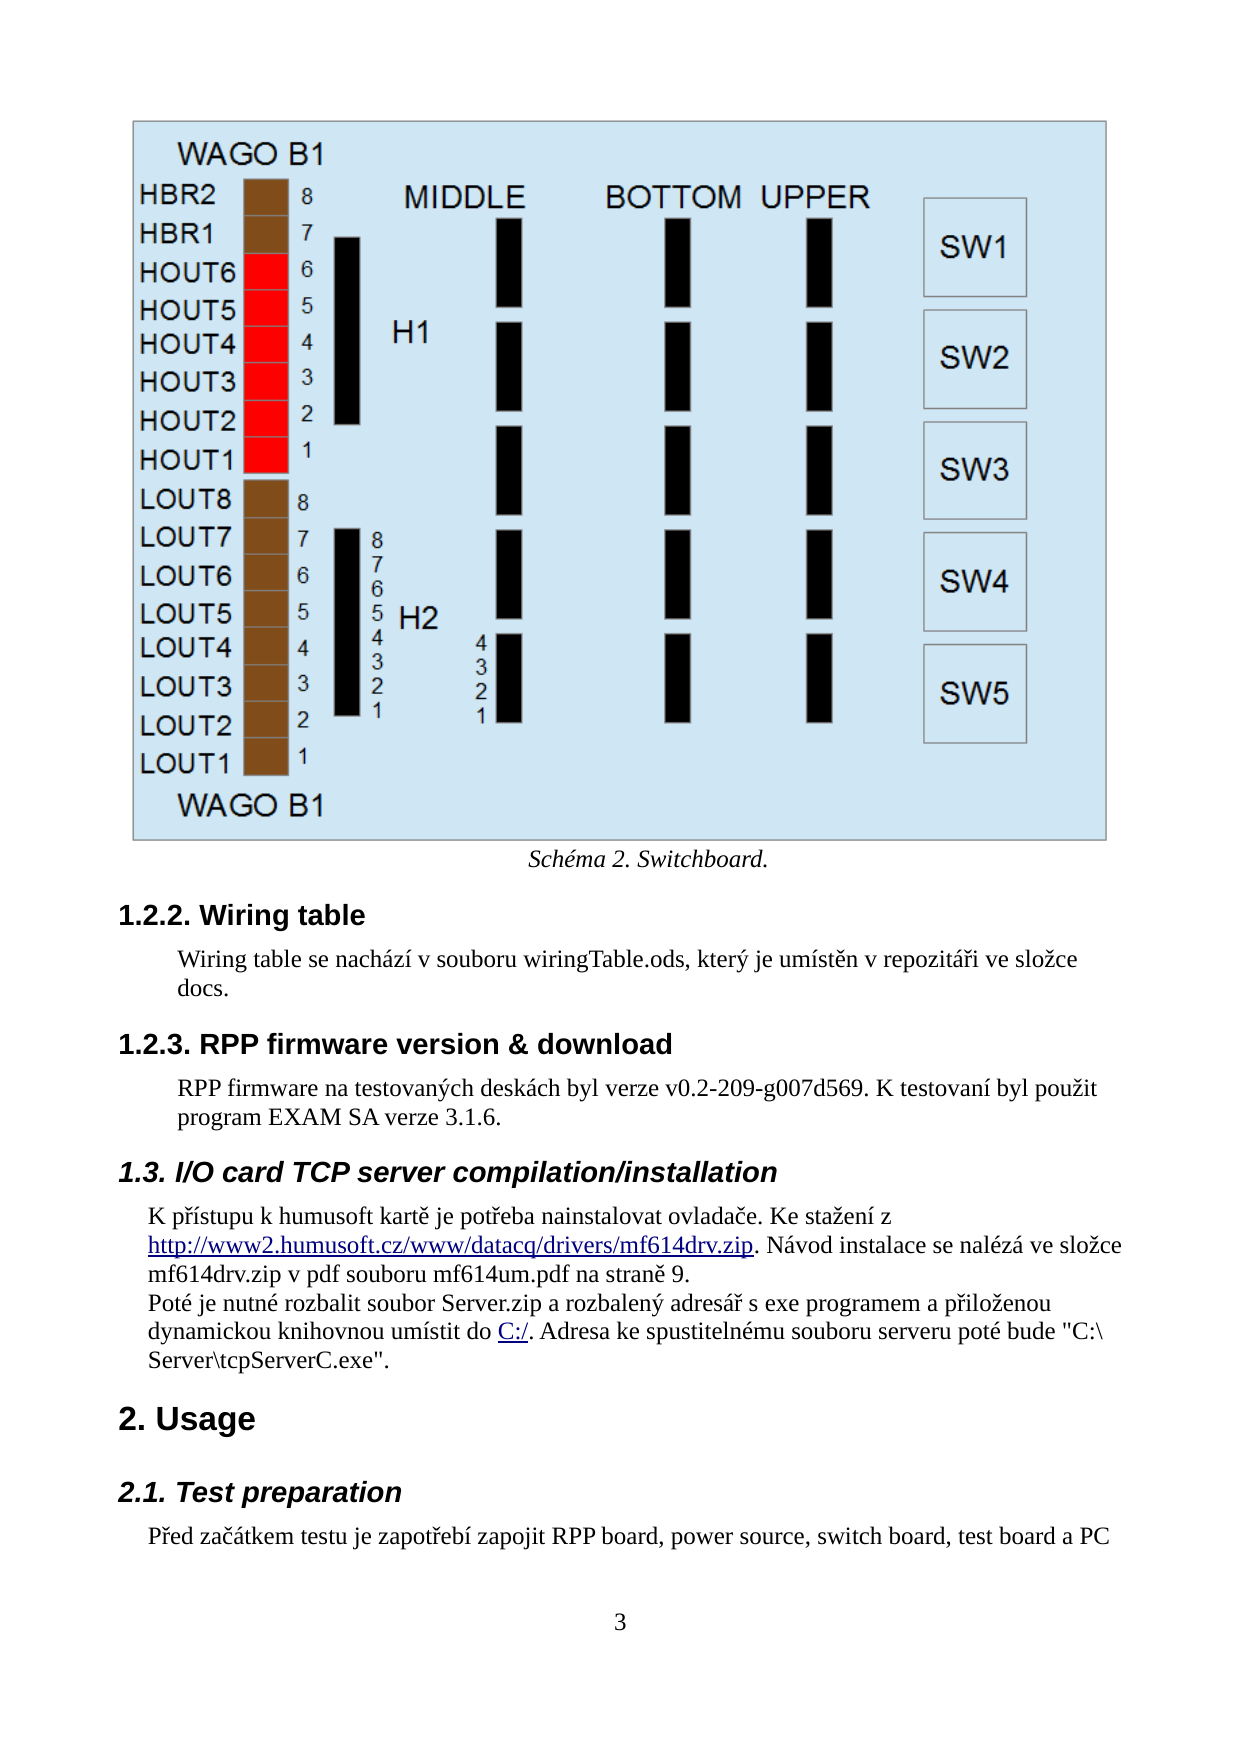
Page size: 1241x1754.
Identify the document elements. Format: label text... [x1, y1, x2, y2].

text Před začátkem testu je zapotřebí zapojit RPP board, power source, switch board, test board a PC [148, 1521, 1122, 1550]
subtitle Test preparation [118, 1475, 1122, 1509]
text Wiring table se nachází v souboru wiringTable.ods, který je umístěn v repozitáři ve složce docs. [177, 944, 1122, 1002]
subtitle Wiring table [118, 898, 1122, 932]
subtitle I/O card TCP server compilation/installation [118, 1155, 1122, 1189]
subtitle Usage [118, 1399, 1122, 1438]
subtitle RPP firmware version & download [118, 1027, 1122, 1060]
text Schéma 2. Switchboard. [177, 118, 1122, 873]
picture [130, 118, 1110, 845]
text K přístupu k humusoft kartě je potřeba nainstalovat ovladače. Ke stažení z http://www2.humusoft.cz/www/datacq/drivers/mf614drv.zip. Návod instalace se nalézá ve složce mf614drv.zip v pdf souboru mf614um.pdf na straně 9. [148, 1201, 1122, 1288]
text Poté je nutné rozbalit soubor Server.zip a rozbalený adresář s exe programem a přiloženou dynamickou knihovnou umístit do C:/. Adresa ke spustitelnému souboru serveru poté bude "C:\Server\tcpServerC.exe". [148, 1288, 1122, 1374]
text RPP firmware na testovaných deskách byl verze v0.2-209-g007d569. K testovaní byl použit program EXAM SA verze 3.1.6. [177, 1073, 1122, 1130]
